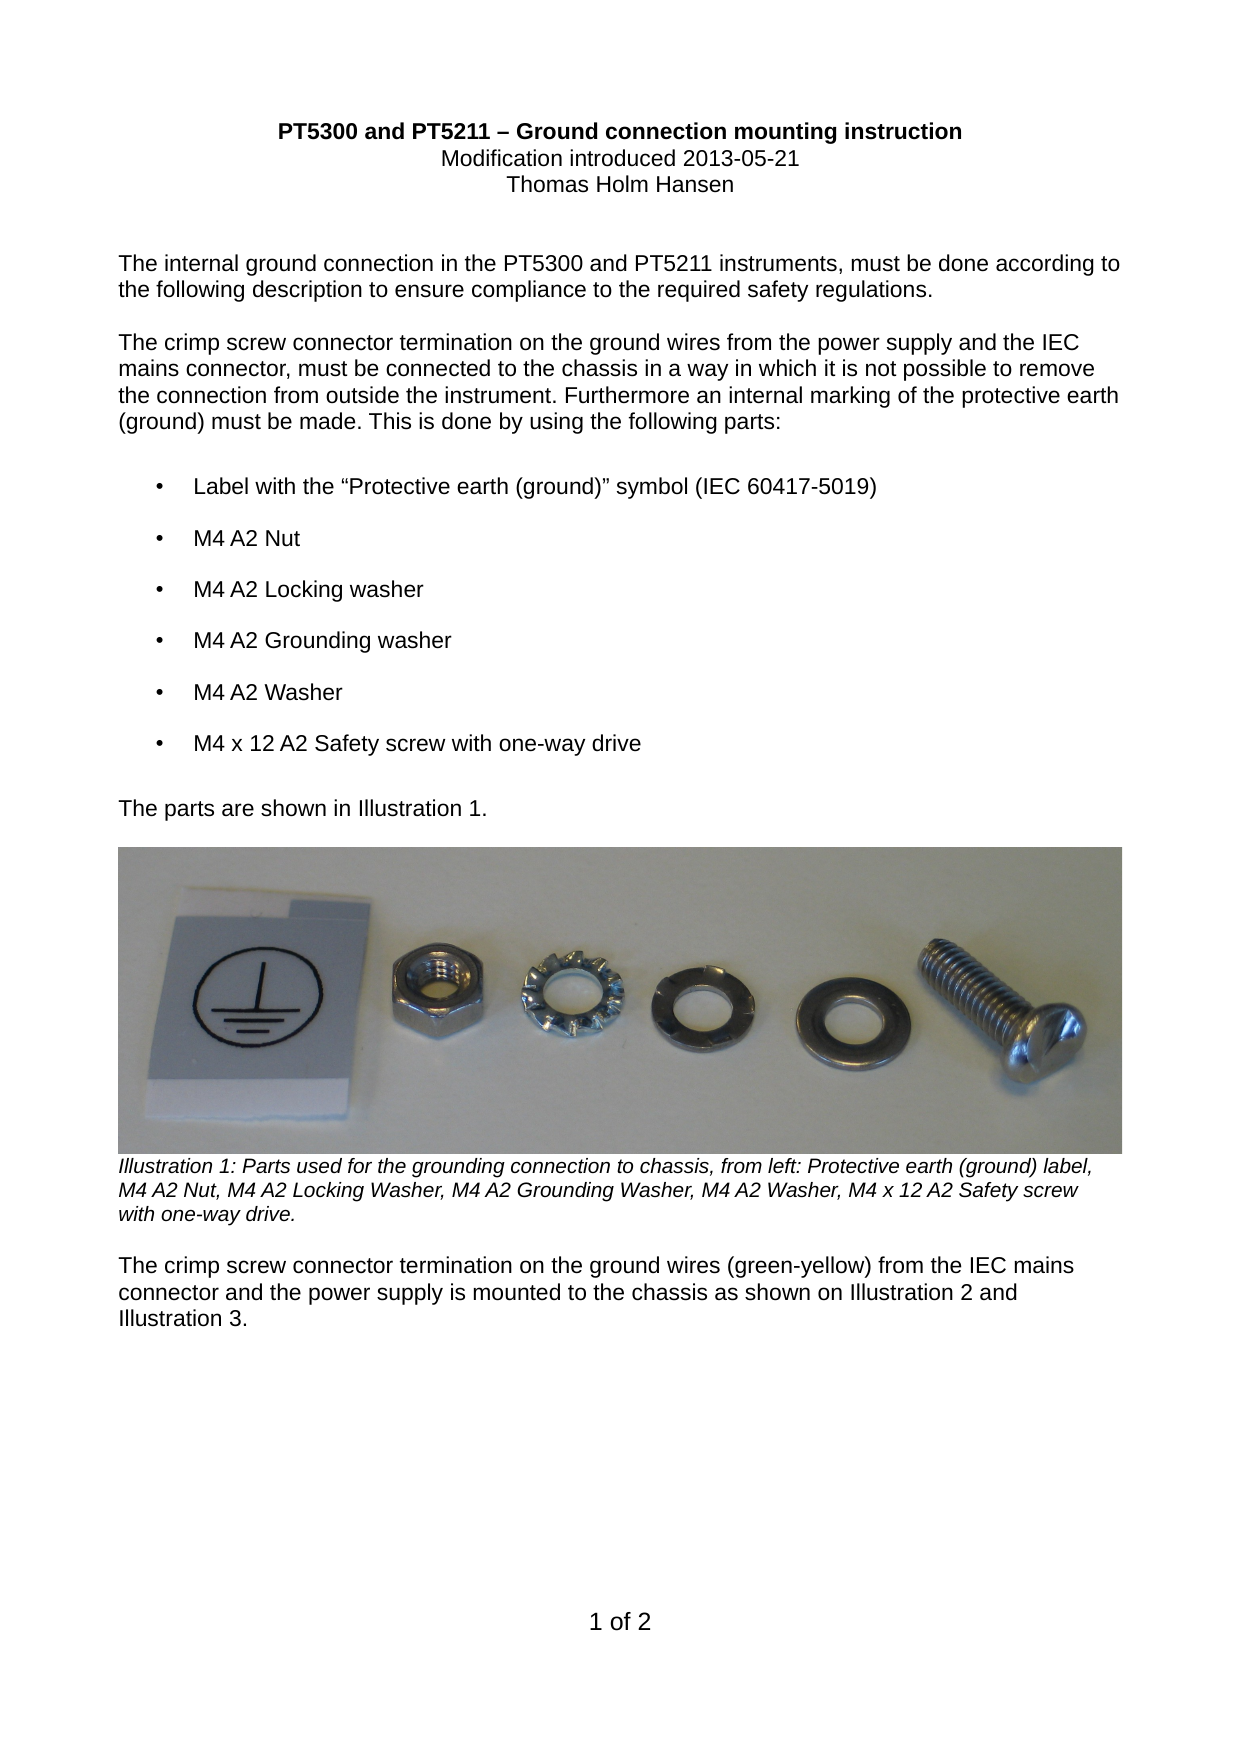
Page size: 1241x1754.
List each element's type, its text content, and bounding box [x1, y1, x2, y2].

text Illustration 1: Parts used for the grounding connection to chassis, from left: Protective earth (ground) label, M4 A2 Nut, M4 A2 Locking Washer, M4 A2 Grounding Washer, M4 A2 Washer, M4 x 12 A2 Safety screw with one-way drive. [118, 1154, 1122, 1226]
text The parts are shown in Illustration 1. [118, 795, 1122, 822]
list M4 A2 Washer [156, 679, 1122, 705]
list M4 x 12 A2 Safety screw with one-way drive [156, 730, 1122, 756]
list M4 A2 Locking washer [156, 576, 1122, 602]
list M4 A2 Nut [156, 524, 1122, 551]
picture [118, 847, 1123, 1154]
text Thomas Holm Hansen [118, 171, 1122, 197]
text Modification introduced 2013-05-21 [118, 144, 1122, 171]
text The crimp screw connector termination on the ground wires from the power supply and the IEC mains connector, must be connected to the chassis in a way in which it is not possible to remove the connection from outside the instrument. Furthermore an internal marking of the protective earth (ground) must be made. This is done by using the following parts: [118, 329, 1122, 434]
text The internal ground connection in the PT5300 and PT5211 instruments, must be done according to the following description to ensure compliance to the required safety regulations. [118, 250, 1122, 303]
text The crimp screw connector termination on the ground wires (green-yellow) from the IEC mains connector and the power supply is mounted to the chassis as shown on Illustration 2 and Illustration 3. [118, 1252, 1122, 1331]
list Label with the “Protective earth (ground)” symbol (IEC 60417-5019) [156, 473, 1122, 499]
list M4 A2 Grounding washer [156, 627, 1122, 654]
text PT5300 and PT5211 – Ground connection mounting instruction [118, 118, 1122, 144]
